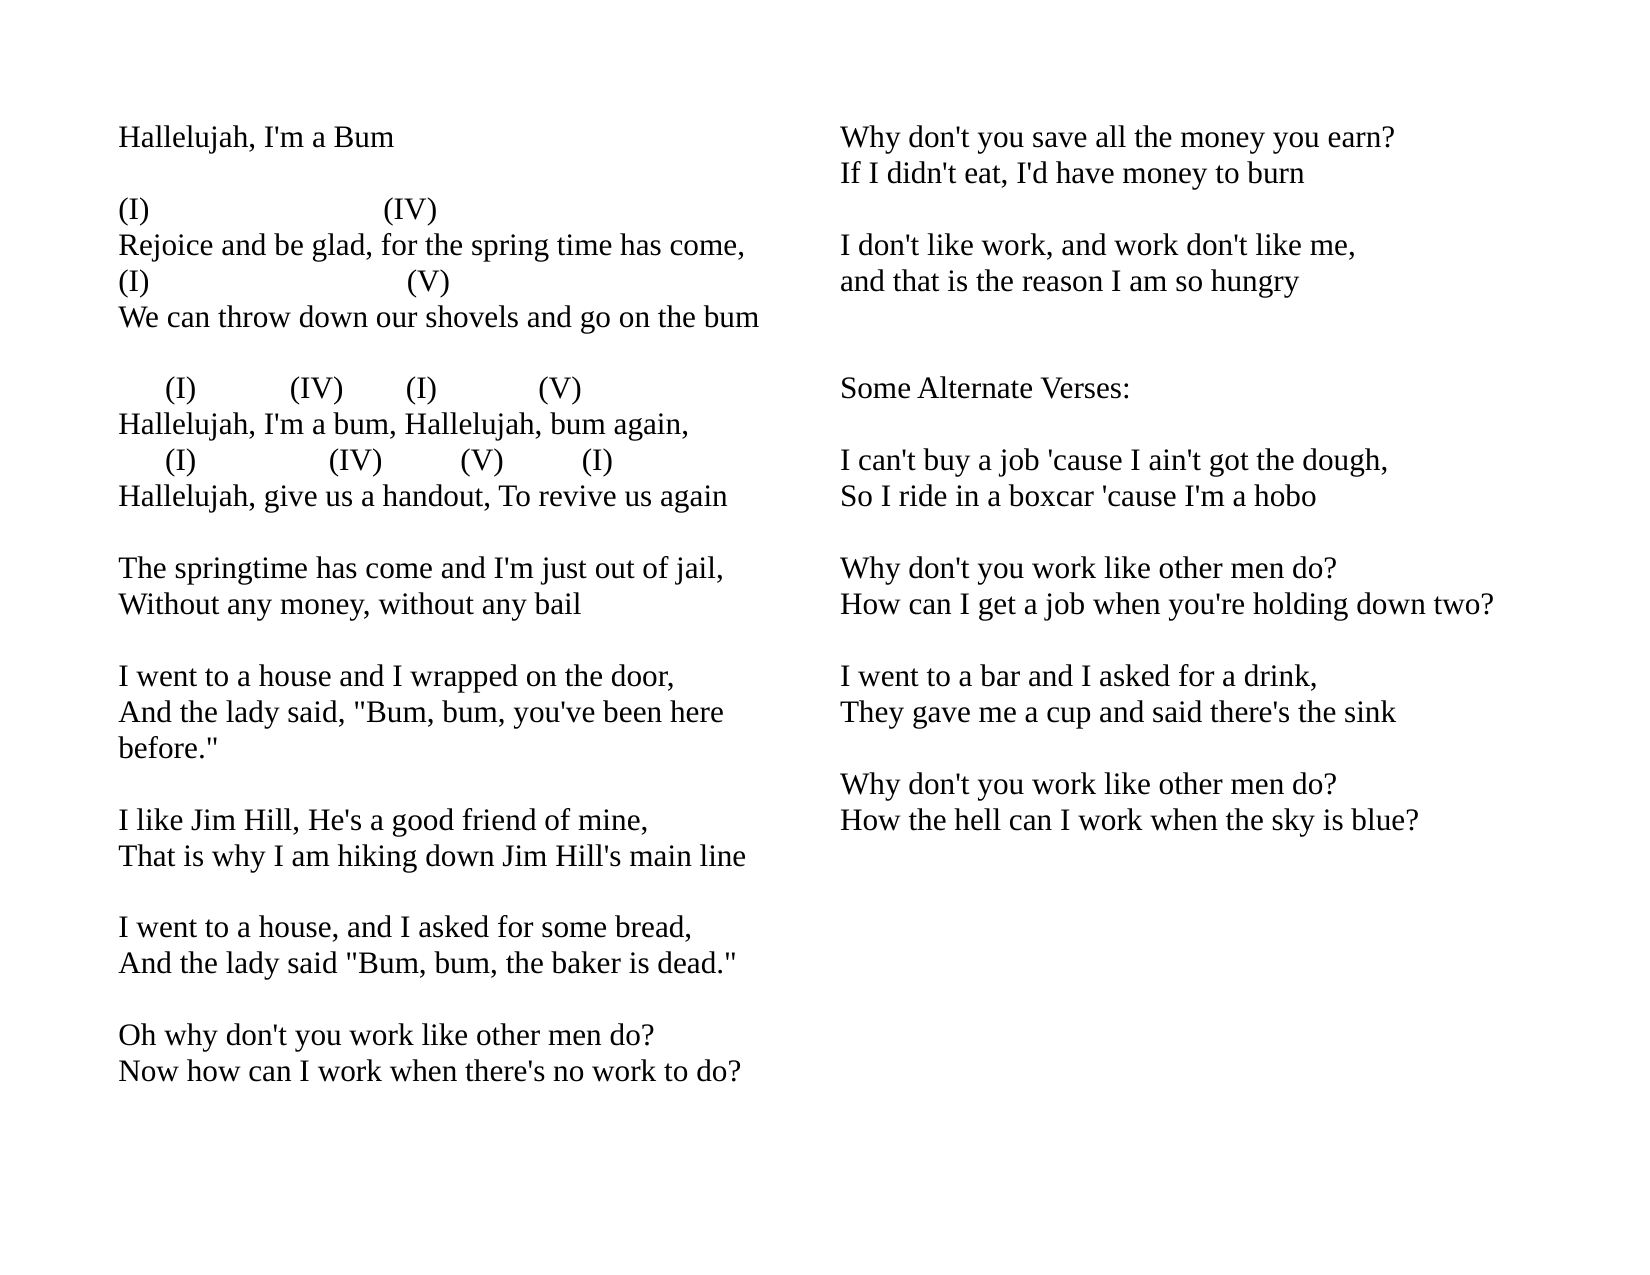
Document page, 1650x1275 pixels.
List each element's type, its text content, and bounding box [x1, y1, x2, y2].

text Now how can I work when there's no work to do? [118, 1052, 810, 1088]
text I don't like work, and work don't like me, [840, 226, 1532, 262]
text Some Alternate Verses: [840, 370, 1532, 406]
text (I) (IV) (V) (I) [118, 442, 810, 477]
text I can't buy a job 'cause I ain't got the dough, [840, 442, 1532, 477]
text (I) (IV) (I) (V) [118, 370, 810, 406]
text Without any money, without any bail [118, 585, 810, 621]
text Why don't you work like other men do? [840, 549, 1532, 585]
text They gave me a cup and said there's the sink [840, 693, 1532, 729]
text If I didn't eat, I'd have money to burn [840, 154, 1532, 190]
text We can throw down our shovels and go on the bum [118, 298, 810, 334]
text I like Jim Hill, He's a good friend of mine, [118, 801, 810, 837]
text So I ride in a boxcar 'cause I'm a hobo [840, 477, 1532, 513]
text Why don't you work like other men do? [840, 765, 1532, 801]
text I went to a bar and I asked for a drink, [840, 657, 1532, 693]
text And the lady said "Bum, bum, the baker is dead." [118, 945, 810, 981]
text Hallelujah, give us a handout, To revive us again [118, 477, 810, 513]
text The springtime has come and I'm just out of jail, [118, 549, 810, 585]
text (I) (V) [118, 262, 810, 298]
text (I) (IV) [118, 190, 810, 226]
text I went to a house, and I asked for some bread, [118, 909, 810, 945]
text How can I get a job when you're holding down two? [840, 585, 1532, 621]
text Hallelujah, I'm a Bum [118, 118, 810, 154]
text Rejoice and be glad, for the spring time has come, [118, 226, 810, 262]
text I went to a house and I wrapped on the door, [118, 657, 810, 693]
text Hallelujah, I'm a bum, Hallelujah, bum again, [118, 406, 810, 442]
text and that is the reason I am so hungry [840, 262, 1532, 298]
text And the lady said, "Bum, bum, you've been here before." [118, 693, 810, 765]
text Why don't you save all the money you earn? [840, 118, 1532, 154]
text Oh why don't you work like other men do? [118, 1017, 810, 1052]
text How the hell can I work when the sky is blue? [840, 801, 1532, 837]
text That is why I am hiking down Jim Hill's main line [118, 837, 810, 873]
